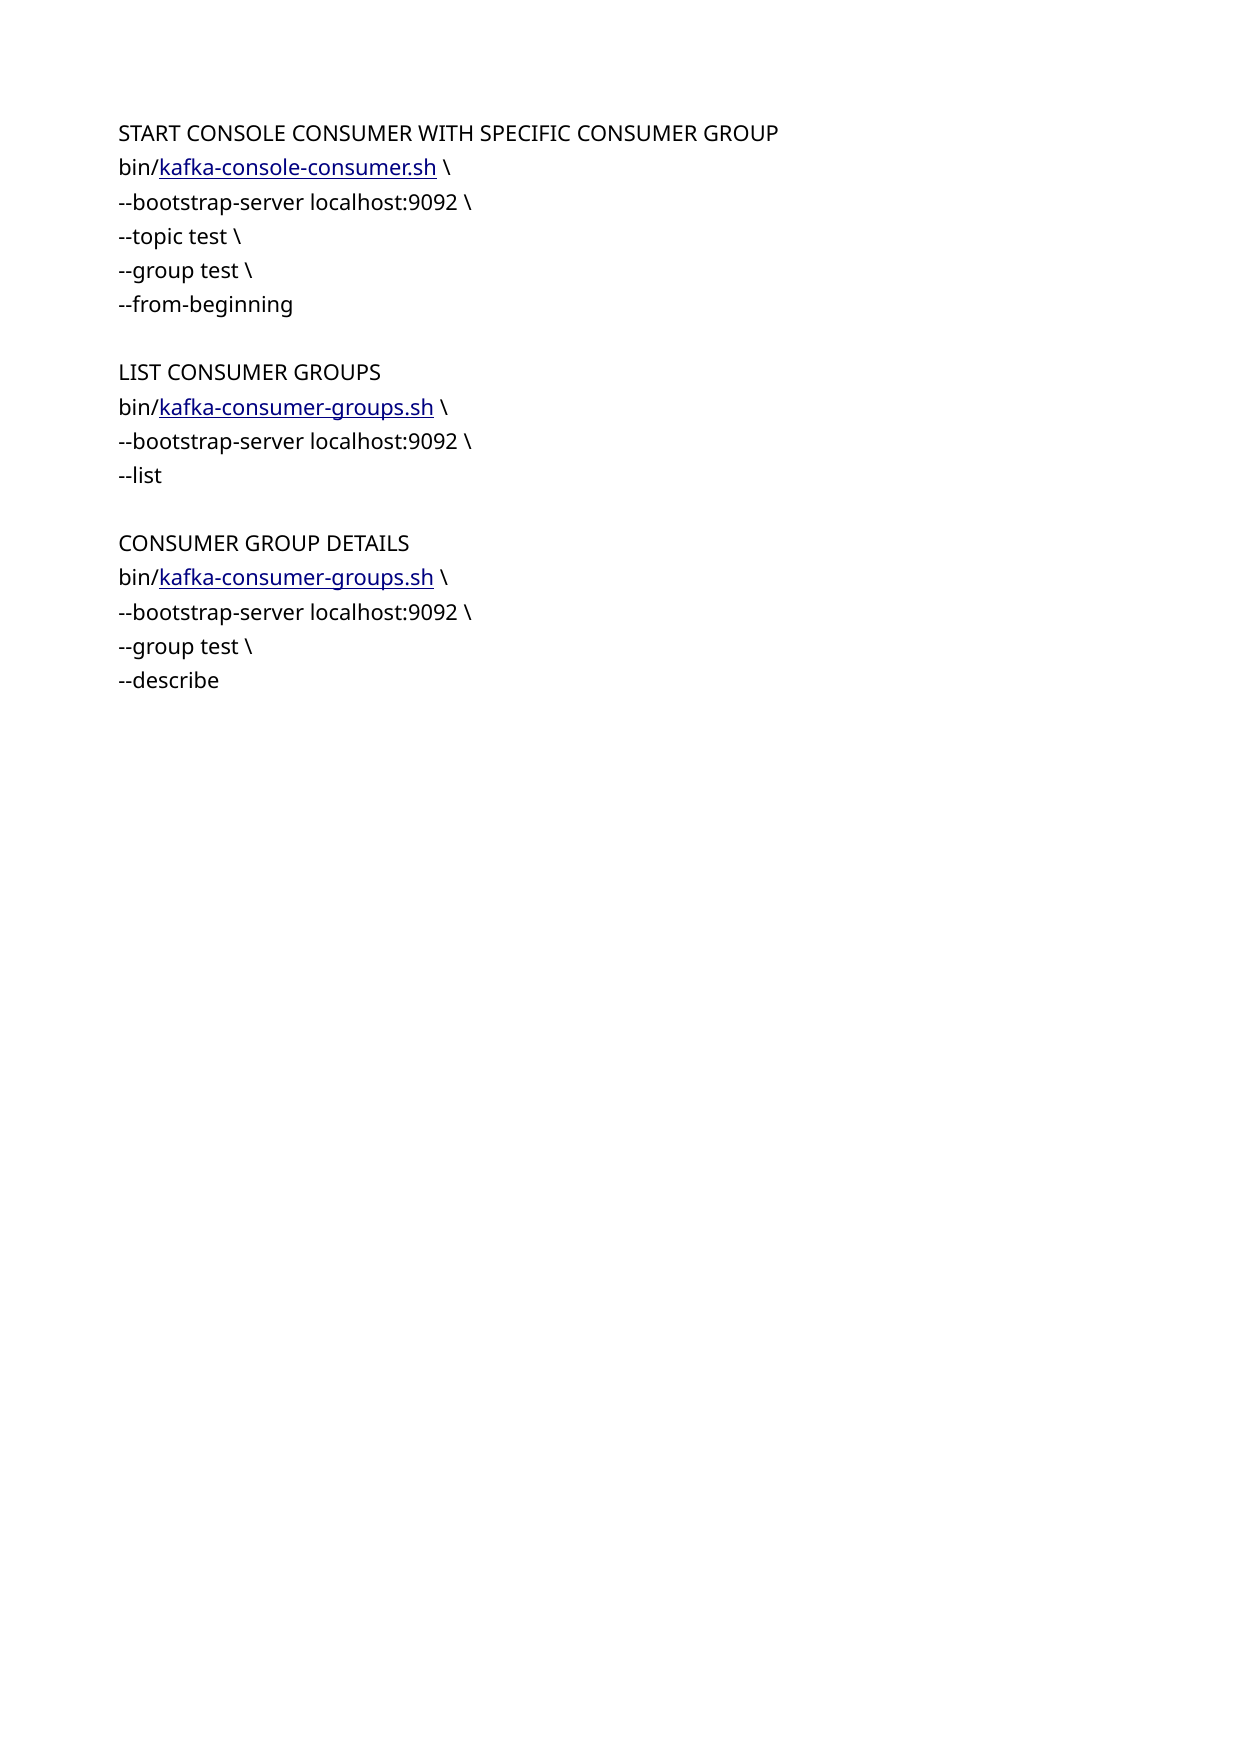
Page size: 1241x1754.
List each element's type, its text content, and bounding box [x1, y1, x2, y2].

text START CONSOLE CONSUMER WITH SPECIFIC CONSUMER GROUP bin/kafka-console-consumer.sh \ --bootstrap-server localhost:9092 \ --topic test \ --group test \ --from-beginning LIST CONSUMER GROUPS bin/kafka-consumer-groups.sh \ --bootstrap-server localhost:9092 \ --list CONSUMER GROUP DETAILS bin/kafka-consumer-groups.sh \ --bootstrap-server localhost:9092 \ --group test \ --describe [118, 118, 1122, 694]
